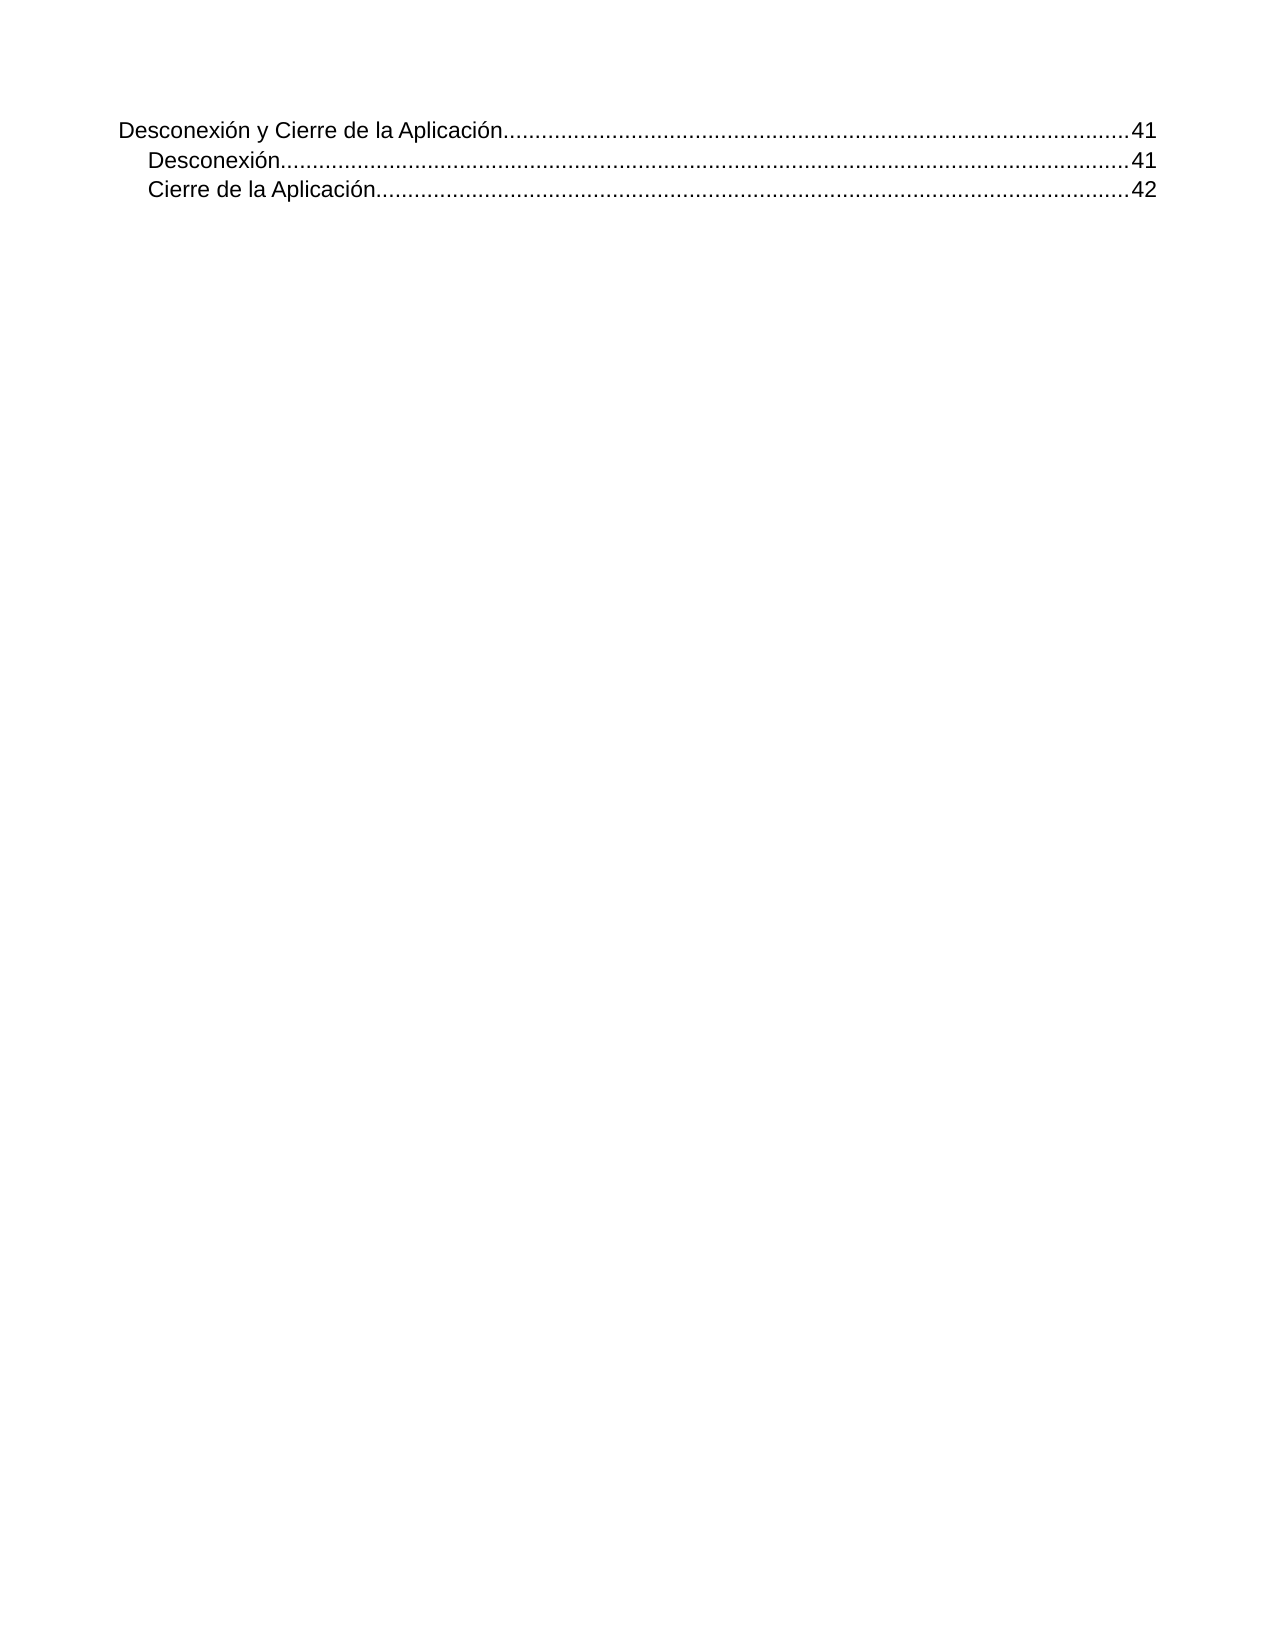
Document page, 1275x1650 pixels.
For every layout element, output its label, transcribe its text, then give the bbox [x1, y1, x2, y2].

text Cierre de la Aplicación 42 [148, 177, 1157, 202]
text Desconexión y Cierre de la Aplicación 41 [118, 118, 1157, 144]
text Desconexión 41 [148, 147, 1157, 173]
